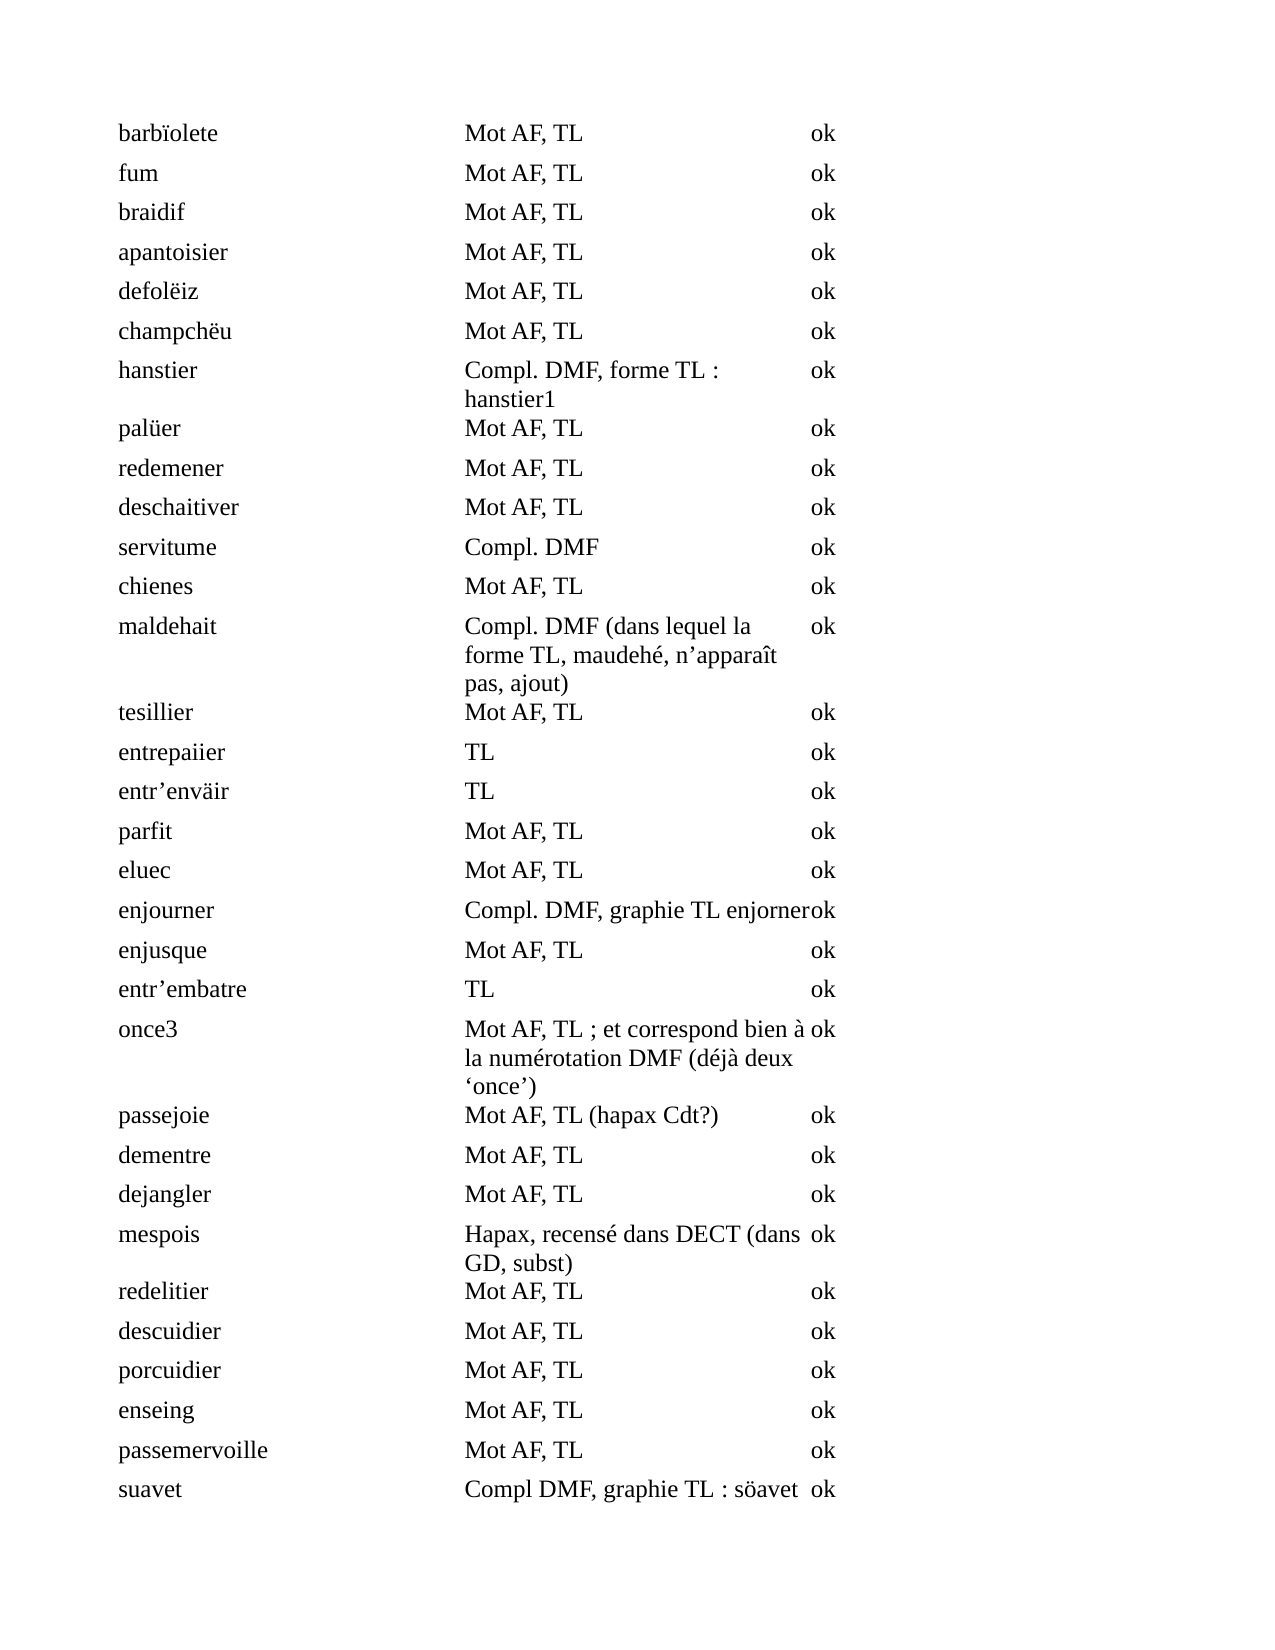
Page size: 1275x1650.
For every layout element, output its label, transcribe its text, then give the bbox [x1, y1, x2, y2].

table_cell parfit [118, 816, 464, 856]
table_cell Mot AF, TL [464, 1435, 811, 1474]
table_cell braidif [118, 197, 464, 237]
table_cell Mot AF, TL [464, 453, 811, 492]
table_cell redemener [118, 453, 464, 492]
table_cell dementre [118, 1140, 464, 1179]
table_cell ok [811, 413, 1157, 453]
table_cell apantoisier [118, 237, 464, 276]
table_cell tesillier [118, 697, 464, 737]
table_cell servitume [118, 532, 464, 571]
table_cell Compl. DMF [464, 532, 811, 571]
table_cell TL [464, 776, 811, 816]
table_cell Mot AF, TL [464, 571, 811, 611]
table_cell ok [811, 1014, 1157, 1100]
table_cell defolëiz [118, 276, 464, 316]
table_cell Mot AF, TL [464, 816, 811, 856]
table_cell ok [811, 1356, 1157, 1395]
table_cell ok [811, 1395, 1157, 1435]
table_cell palüer [118, 413, 464, 453]
table_cell ok [811, 356, 1157, 413]
table_cell entr’enväir [118, 776, 464, 816]
table_cell ok [811, 1140, 1157, 1179]
table_cell dejangler [118, 1179, 464, 1219]
table_cell ok [811, 1179, 1157, 1219]
table_cell enseing [118, 1395, 464, 1435]
table_cell ok [811, 611, 1157, 697]
table_cell Mot AF, TL [464, 492, 811, 532]
table_cell Mot AF, TL [464, 118, 811, 158]
table_cell ok [811, 276, 1157, 316]
table_cell ok [811, 895, 1157, 935]
table_cell porcuidier [118, 1356, 464, 1395]
table_cell ok [811, 816, 1157, 856]
table_cell ok [811, 237, 1157, 276]
table_cell maldehait [118, 611, 464, 697]
table_cell ok [811, 1316, 1157, 1356]
table_cell hanstier [118, 356, 464, 413]
table_cell Mot AF, TL [464, 1140, 811, 1179]
table_cell TL [464, 737, 811, 776]
table_cell ok [811, 974, 1157, 1014]
table_cell ok [811, 316, 1157, 356]
table_cell Mot AF, TL [464, 316, 811, 356]
table_cell ok [811, 935, 1157, 974]
table_cell once3 [118, 1014, 464, 1100]
table_cell Mot AF, TL [464, 237, 811, 276]
table_cell ok [811, 1474, 1157, 1514]
table_cell redelitier [118, 1276, 464, 1316]
table_cell enjourner [118, 895, 464, 935]
table_cell entr’embatre [118, 974, 464, 1014]
table_cell ok [811, 197, 1157, 237]
table_cell Mot AF, TL [464, 276, 811, 316]
table_cell chienes [118, 571, 464, 611]
table_cell ok [811, 1100, 1157, 1140]
table_cell ok [811, 697, 1157, 737]
table_cell Mot AF, TL [464, 1276, 811, 1316]
table_cell Mot AF, TL [464, 1395, 811, 1435]
table_cell passemervoille [118, 1435, 464, 1474]
table_cell ok [811, 1219, 1157, 1276]
table_cell deschaitiver [118, 492, 464, 532]
table_cell mespois [118, 1219, 464, 1276]
table_cell entrepaiier [118, 737, 464, 776]
table_cell eluec [118, 856, 464, 895]
table_cell Compl. DMF, graphie TL enjorner [464, 895, 811, 935]
table_cell barbïolete [118, 118, 464, 158]
table_cell TL [464, 974, 811, 1014]
table_cell descuidier [118, 1316, 464, 1356]
table_cell ok [811, 532, 1157, 571]
table_cell passejoie [118, 1100, 464, 1140]
table_cell Mot AF, TL [464, 1179, 811, 1219]
table_cell ok [811, 571, 1157, 611]
table_cell ok [811, 492, 1157, 532]
table_cell Mot AF, TL [464, 856, 811, 895]
table_cell Mot AF, TL [464, 1356, 811, 1395]
table_cell Mot AF, TL ; et correspond bien à la numérotation DMF (déjà deux ‘once’) [464, 1014, 811, 1100]
table_cell Compl. DMF, forme TL : hanstier1 [464, 356, 811, 413]
table_cell Mot AF, TL [464, 413, 811, 453]
table_cell Mot AF, TL [464, 158, 811, 197]
table_cell enjusque [118, 935, 464, 974]
table_cell Compl DMF, graphie TL : söavet [464, 1474, 811, 1514]
table_cell Mot AF, TL [464, 1316, 811, 1356]
table_cell Mot AF, TL [464, 197, 811, 237]
table_cell Compl. DMF (dans lequel la forme TL, maudehé, n’apparaît pas, ajout) [464, 611, 811, 697]
table_cell ok [811, 118, 1157, 158]
table_cell Mot AF, TL [464, 935, 811, 974]
table_cell champchëu [118, 316, 464, 356]
table_cell ok [811, 1276, 1157, 1316]
table_cell ok [811, 776, 1157, 816]
table_cell fum [118, 158, 464, 197]
table_cell Hapax, recensé dans DECT (dans GD, subst) [464, 1219, 811, 1276]
table_cell ok [811, 856, 1157, 895]
table_cell ok [811, 158, 1157, 197]
table_cell ok [811, 737, 1157, 776]
table_cell Mot AF, TL (hapax Cdt?) [464, 1100, 811, 1140]
table_cell ok [811, 1435, 1157, 1474]
table_cell Mot AF, TL [464, 697, 811, 737]
table_cell suavet [118, 1474, 464, 1514]
table_cell ok [811, 453, 1157, 492]
